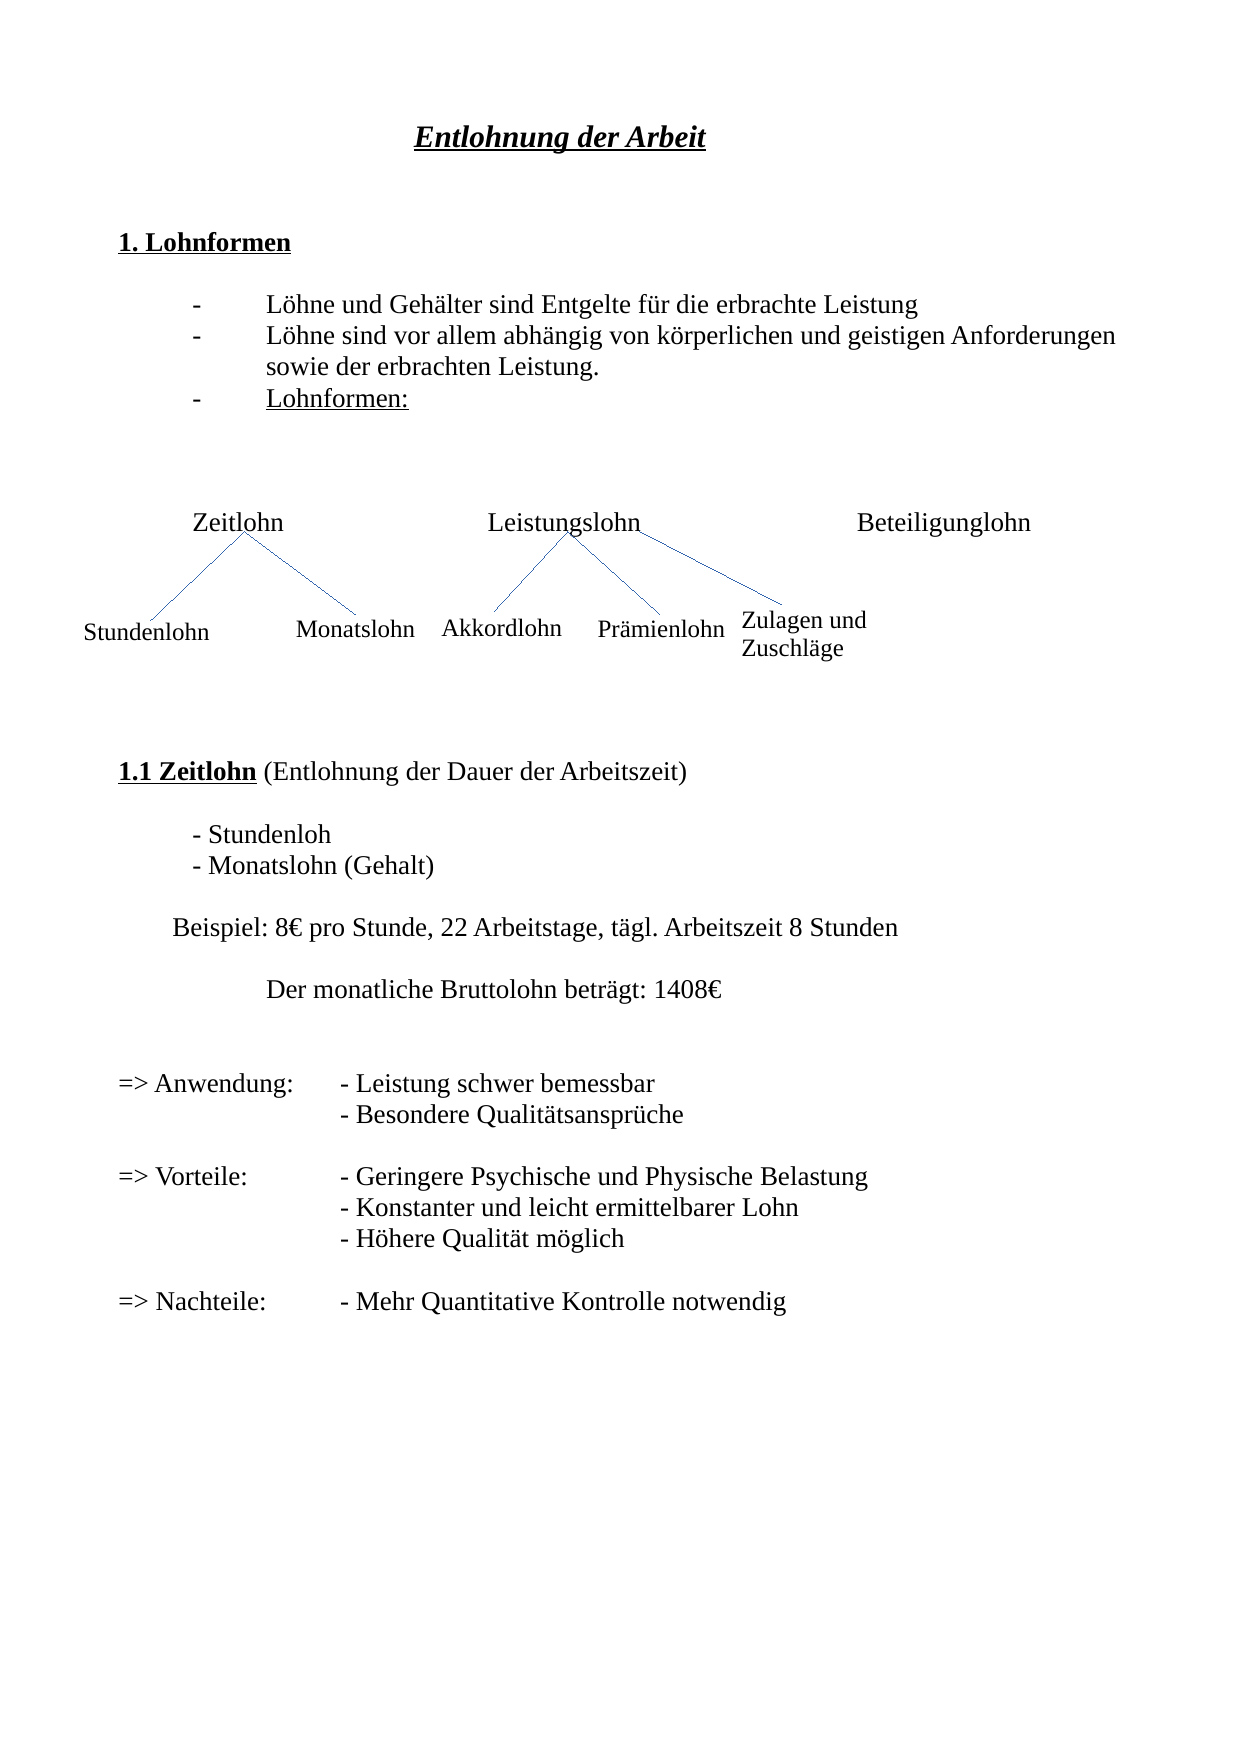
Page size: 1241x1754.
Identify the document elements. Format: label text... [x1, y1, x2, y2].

text 1.1 Zeitlohn (Entlohnung der Dauer der Arbeitszeit) [118, 755, 1122, 787]
text => Anwendung: - Leistung schwer bemessbar [118, 1067, 1122, 1098]
text - Monatslohn (Gehalt) [118, 849, 1122, 880]
text - Lohnformen: [118, 382, 1122, 413]
text 1. Lohnformen [118, 226, 1122, 257]
text - Höhere Qualität möglich [118, 1223, 1122, 1254]
text Beispiel: 8€ pro Stunde, 22 Arbeitstage, tägl. Arbeitszeit 8 Stunden [118, 911, 1122, 942]
text - Stundenloh [118, 818, 1122, 849]
text - Löhne sind vor allem abhängig von körperlichen und geistigen Anforderungen sowie der erbrachten Leistung. [118, 319, 1122, 382]
text - Löhne und Gehälter sind Entgelte für die erbrachte Leistung [118, 288, 1122, 319]
text - Besondere Qualitätsansprüche [118, 1098, 1122, 1129]
text Entlohnung der Arbeit [118, 118, 1122, 154]
text Zeitlohn Leistungslohn Beteiligunglohn [118, 506, 1122, 537]
text => Vorteile: - Geringere Psychische und Physische Belastung [118, 1160, 1122, 1191]
text - Konstanter und leicht ermittelbarer Lohn [118, 1191, 1122, 1223]
text => Nachteile: - Mehr Quantitative Kontrolle notwendig [118, 1285, 1122, 1316]
text Der monatliche Bruttolohn beträgt: 1408€ [118, 973, 1122, 1004]
